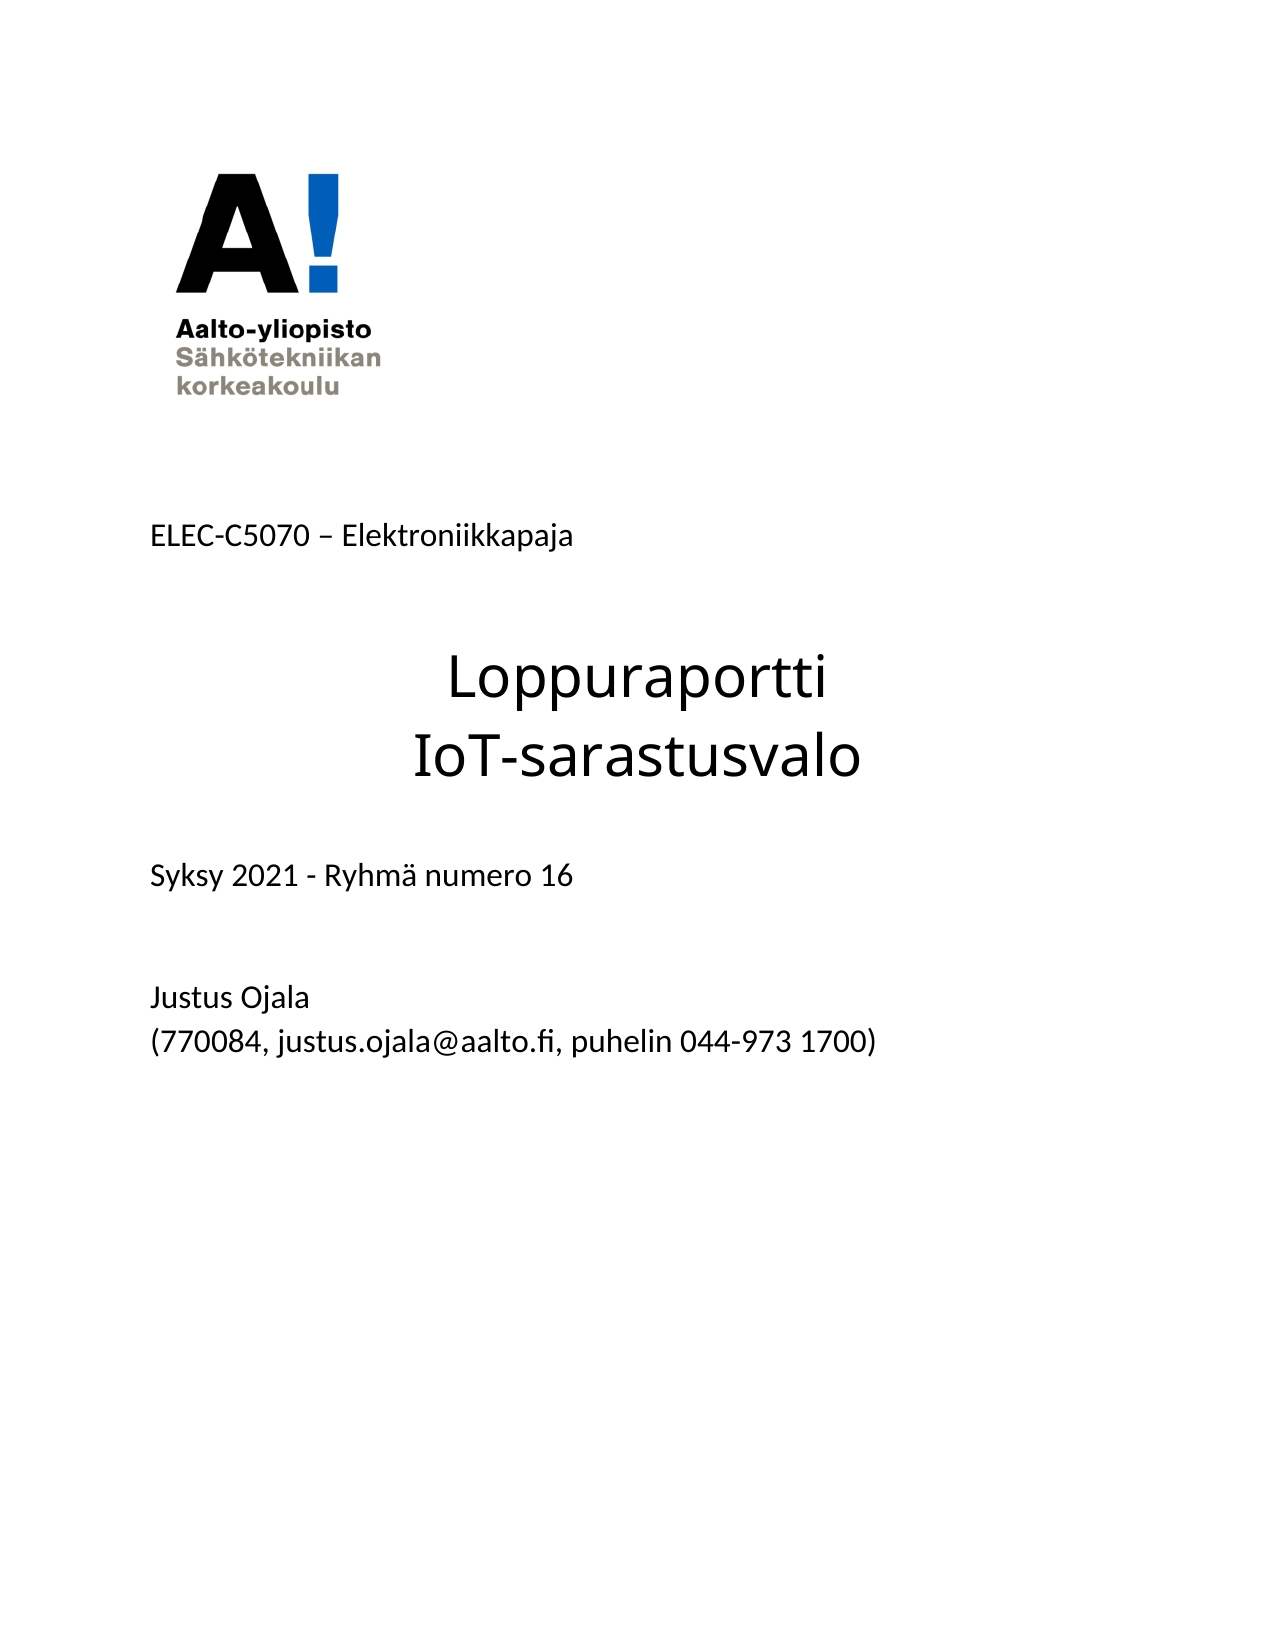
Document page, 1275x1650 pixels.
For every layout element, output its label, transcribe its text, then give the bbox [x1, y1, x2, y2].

text Syksy 2021 - Ryhmä numero 16 [150, 854, 1125, 895]
text Justus Ojala (770084, justus.ojala@aalto.fi, puhelin 044-973 1700) [150, 976, 1125, 1060]
title IoT-sarastusvalo [150, 714, 1125, 794]
title Loppuraportti [150, 635, 1125, 714]
text ELEC-C5070 – Elektroniikkapaja [150, 513, 1125, 554]
picture [150, 150, 415, 434]
